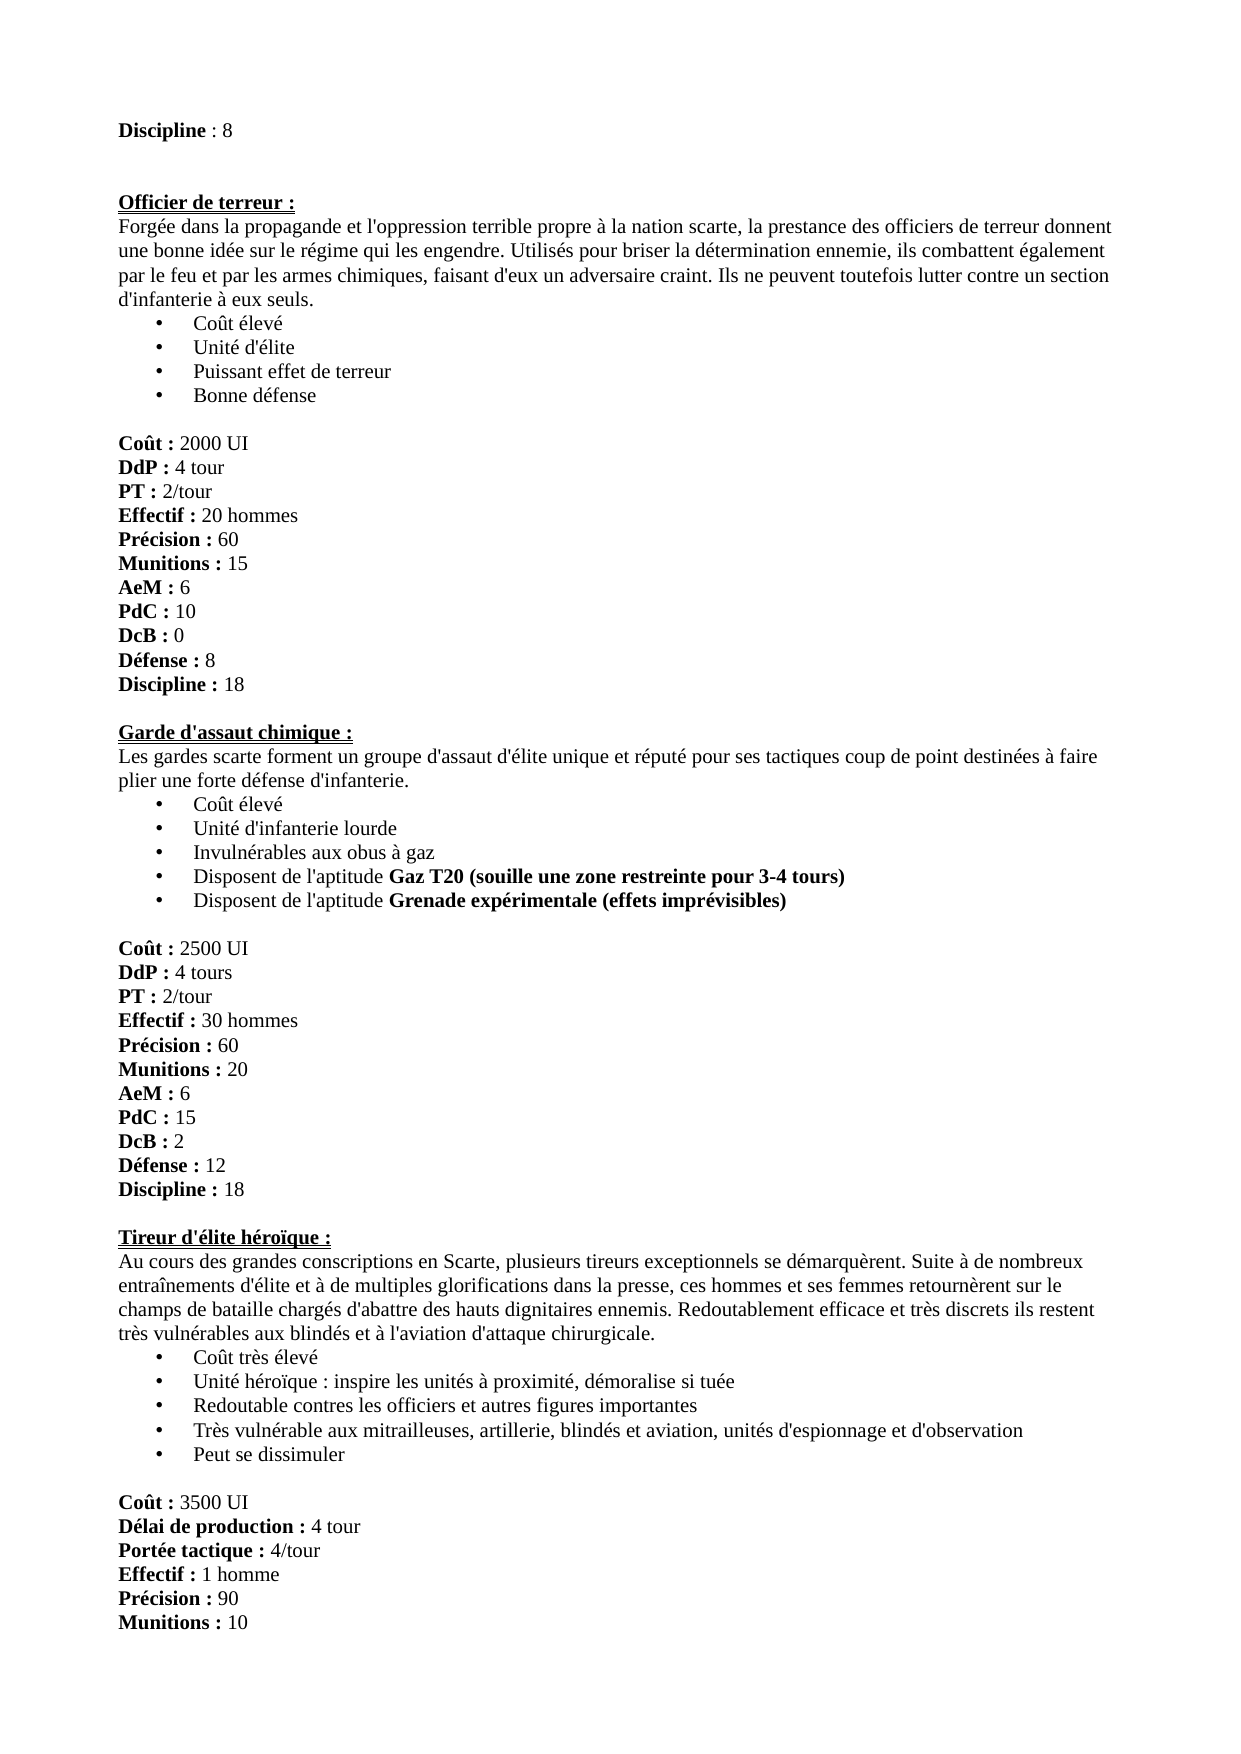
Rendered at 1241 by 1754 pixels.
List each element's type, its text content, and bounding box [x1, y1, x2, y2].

text Précision : 60 [118, 527, 1122, 551]
text DdP : 4 tour [118, 455, 1122, 479]
text PdC : 10 [118, 599, 1122, 623]
list Peut se dissimuler [156, 1442, 1122, 1466]
text Discipline : 8 [118, 118, 1122, 142]
list Redoutable contres les officiers et autres figures importantes [156, 1393, 1122, 1417]
list Unité d'élite [156, 335, 1122, 359]
text Défense : 12 [118, 1153, 1122, 1177]
text AeM : 6 [118, 1081, 1122, 1105]
text Forgée dans la propagande et l'oppression terrible propre à la nation scarte, la prestance des officiers de terreur donnent une bonne idée sur le régime qui les engendre. Utilisés pour briser la détermination ennemie, ils combattent également par le feu et par les armes chimiques, faisant d'eux un adversaire craint. Ils ne peuvent toutefois lutter contre un section d'infanterie à eux seuls. [118, 214, 1122, 311]
text Effectif : 20 hommes [118, 503, 1122, 527]
text PT : 2/tour [118, 479, 1122, 503]
list Disposent de l'aptitude Gaz T20 (souille une zone restreinte pour 3-4 tours) [156, 864, 1122, 888]
text Précision : 60 [118, 1032, 1122, 1057]
text Au cours des grandes conscriptions en Scarte, plusieurs tireurs exceptionnels se démarquèrent. Suite à de nombreux entraînements d'élite et à de multiples glorifications dans la presse, ces hommes et ses femmes retournèrent sur le champs de bataille chargés d'abattre des hauts dignitaires ennemis. Redoutablement efficace et très discrets ils restent très vulnérables aux blindés et à l'aviation d'attaque chirurgicale. [118, 1249, 1122, 1345]
list Invulnérables aux obus à gaz [156, 840, 1122, 864]
text AeM : 6 [118, 575, 1122, 599]
text DcB : 2 [118, 1129, 1122, 1153]
text Discipline : 18 [118, 1177, 1122, 1201]
text Portée tactique : 4/tour [118, 1538, 1122, 1562]
text PdC : 15 [118, 1105, 1122, 1129]
text Garde d'assaut chimique : [118, 720, 1122, 744]
text DdP : 4 tours [118, 960, 1122, 984]
text Munitions : 20 [118, 1057, 1122, 1081]
text Précision : 90 [118, 1586, 1122, 1610]
list Coût élevé [156, 792, 1122, 816]
text Effectif : 30 hommes [118, 1008, 1122, 1032]
list Coût très élevé [156, 1345, 1122, 1369]
text Coût : 3500 UI [118, 1490, 1122, 1514]
text Délai de production : 4 tour [118, 1514, 1122, 1538]
text Tireur d'élite héroïque : [118, 1225, 1122, 1249]
list Bonne défense [156, 383, 1122, 407]
list Unité héroïque : inspire les unités à proximité, démoralise si tuée [156, 1369, 1122, 1393]
text DcB : 0 [118, 623, 1122, 647]
text Coût : 2500 UI [118, 936, 1122, 960]
list Unité d'infanterie lourde [156, 816, 1122, 840]
list Coût élevé [156, 311, 1122, 335]
text Officier de terreur : [118, 190, 1122, 214]
text Munitions : 10 [118, 1610, 1122, 1634]
text Défense : 8 [118, 647, 1122, 672]
text Discipline : 18 [118, 672, 1122, 696]
text Effectif : 1 homme [118, 1562, 1122, 1586]
list Très vulnérable aux mitrailleuses, artillerie, blindés et aviation, unités d'espionnage et d'observation [156, 1417, 1122, 1442]
list Disposent de l'aptitude Grenade expérimentale (effets imprévisibles) [156, 888, 1122, 912]
text PT : 2/tour [118, 984, 1122, 1008]
list Puissant effet de terreur [156, 359, 1122, 383]
text Coût : 2000 UI [118, 431, 1122, 455]
text Les gardes scarte forment un groupe d'assaut d'élite unique et réputé pour ses tactiques coup de point destinées à faire plier une forte défense d'infanterie. [118, 744, 1122, 792]
text Munitions : 15 [118, 551, 1122, 575]
